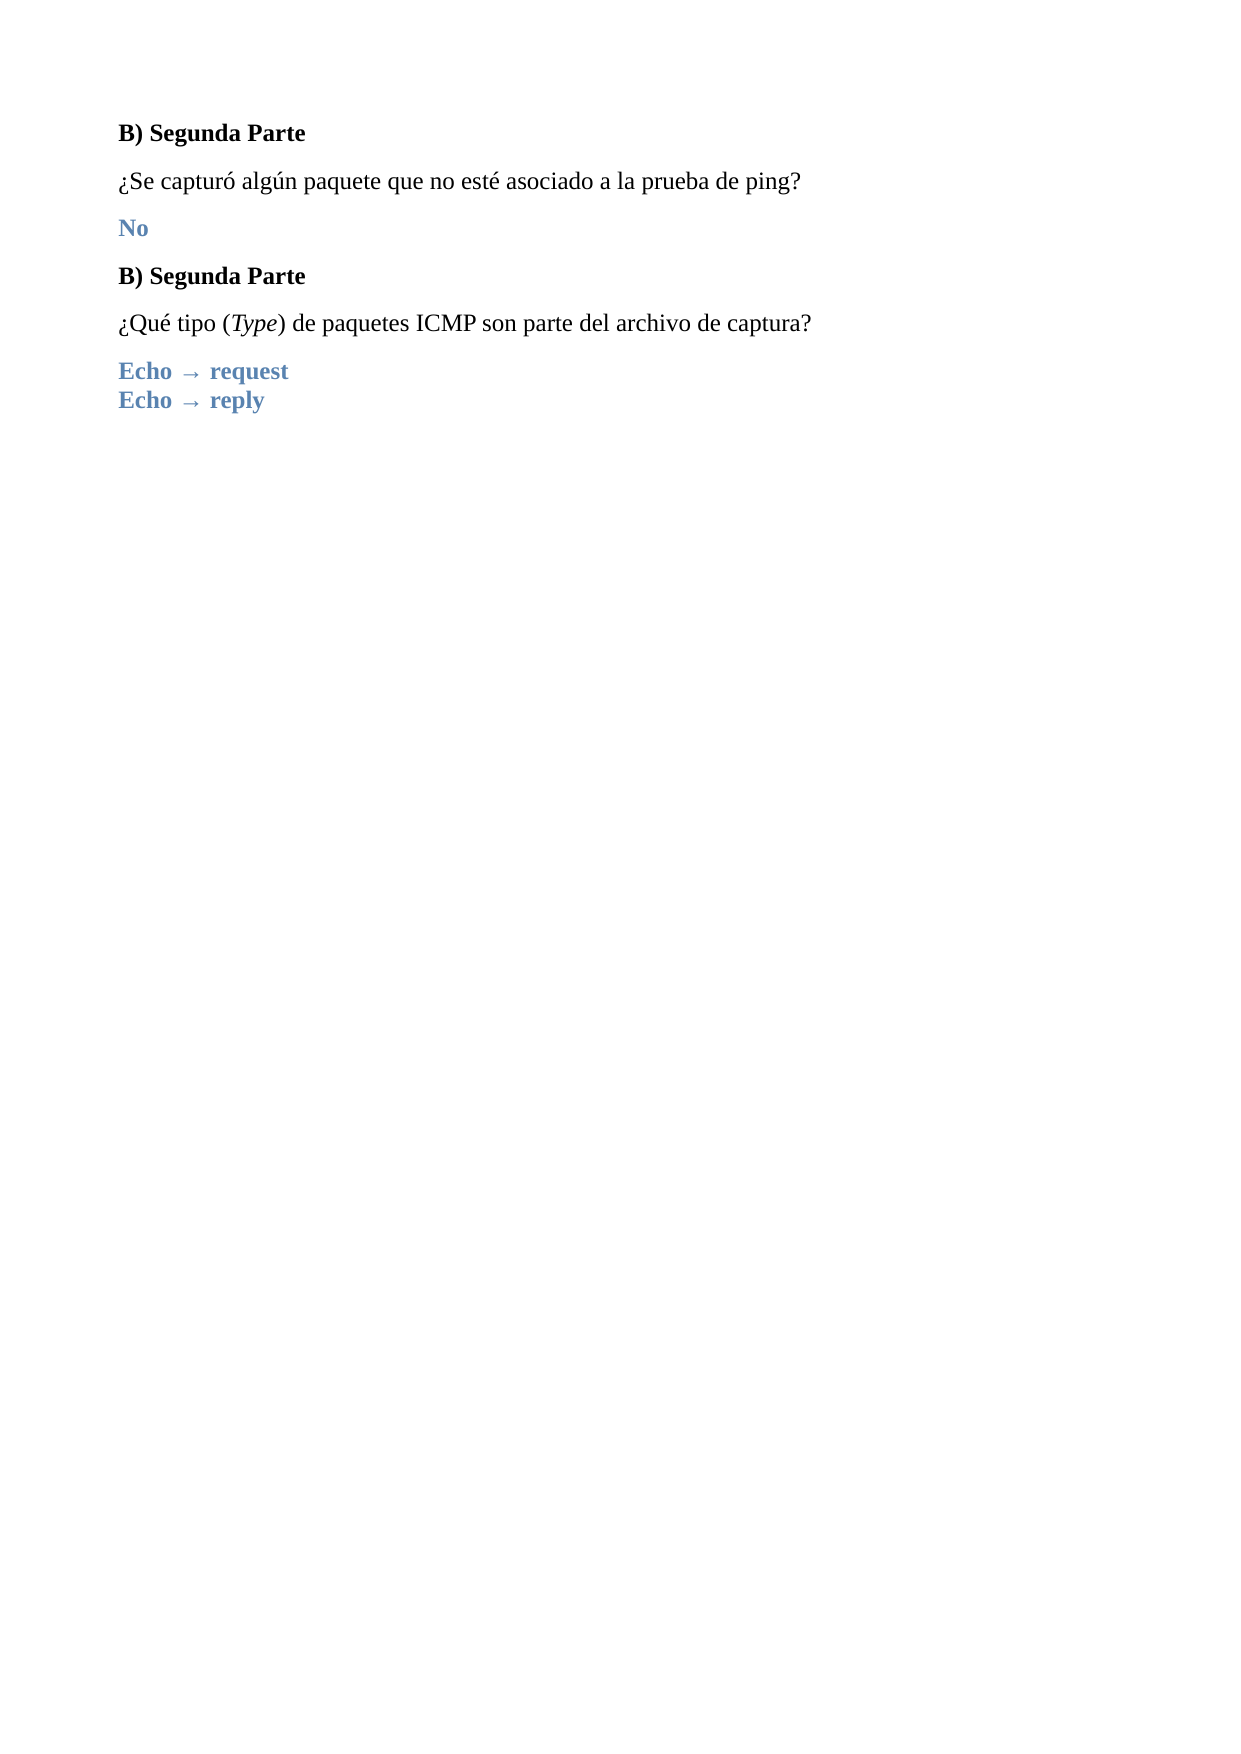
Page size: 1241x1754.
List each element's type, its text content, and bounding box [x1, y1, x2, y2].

text ¿Qué tipo (Type) de paquetes ICMP son parte del archivo de captura? [118, 308, 1122, 337]
text B) Segunda Parte [118, 261, 1122, 290]
text Echo → reply [118, 385, 1122, 414]
text Echo → request [118, 356, 1122, 385]
text ¿Se capturó algún paquete que no esté asociado a la prueba de ping? [118, 166, 1122, 194]
text B) Segunda Parte [118, 118, 1122, 147]
text No [118, 213, 1122, 242]
